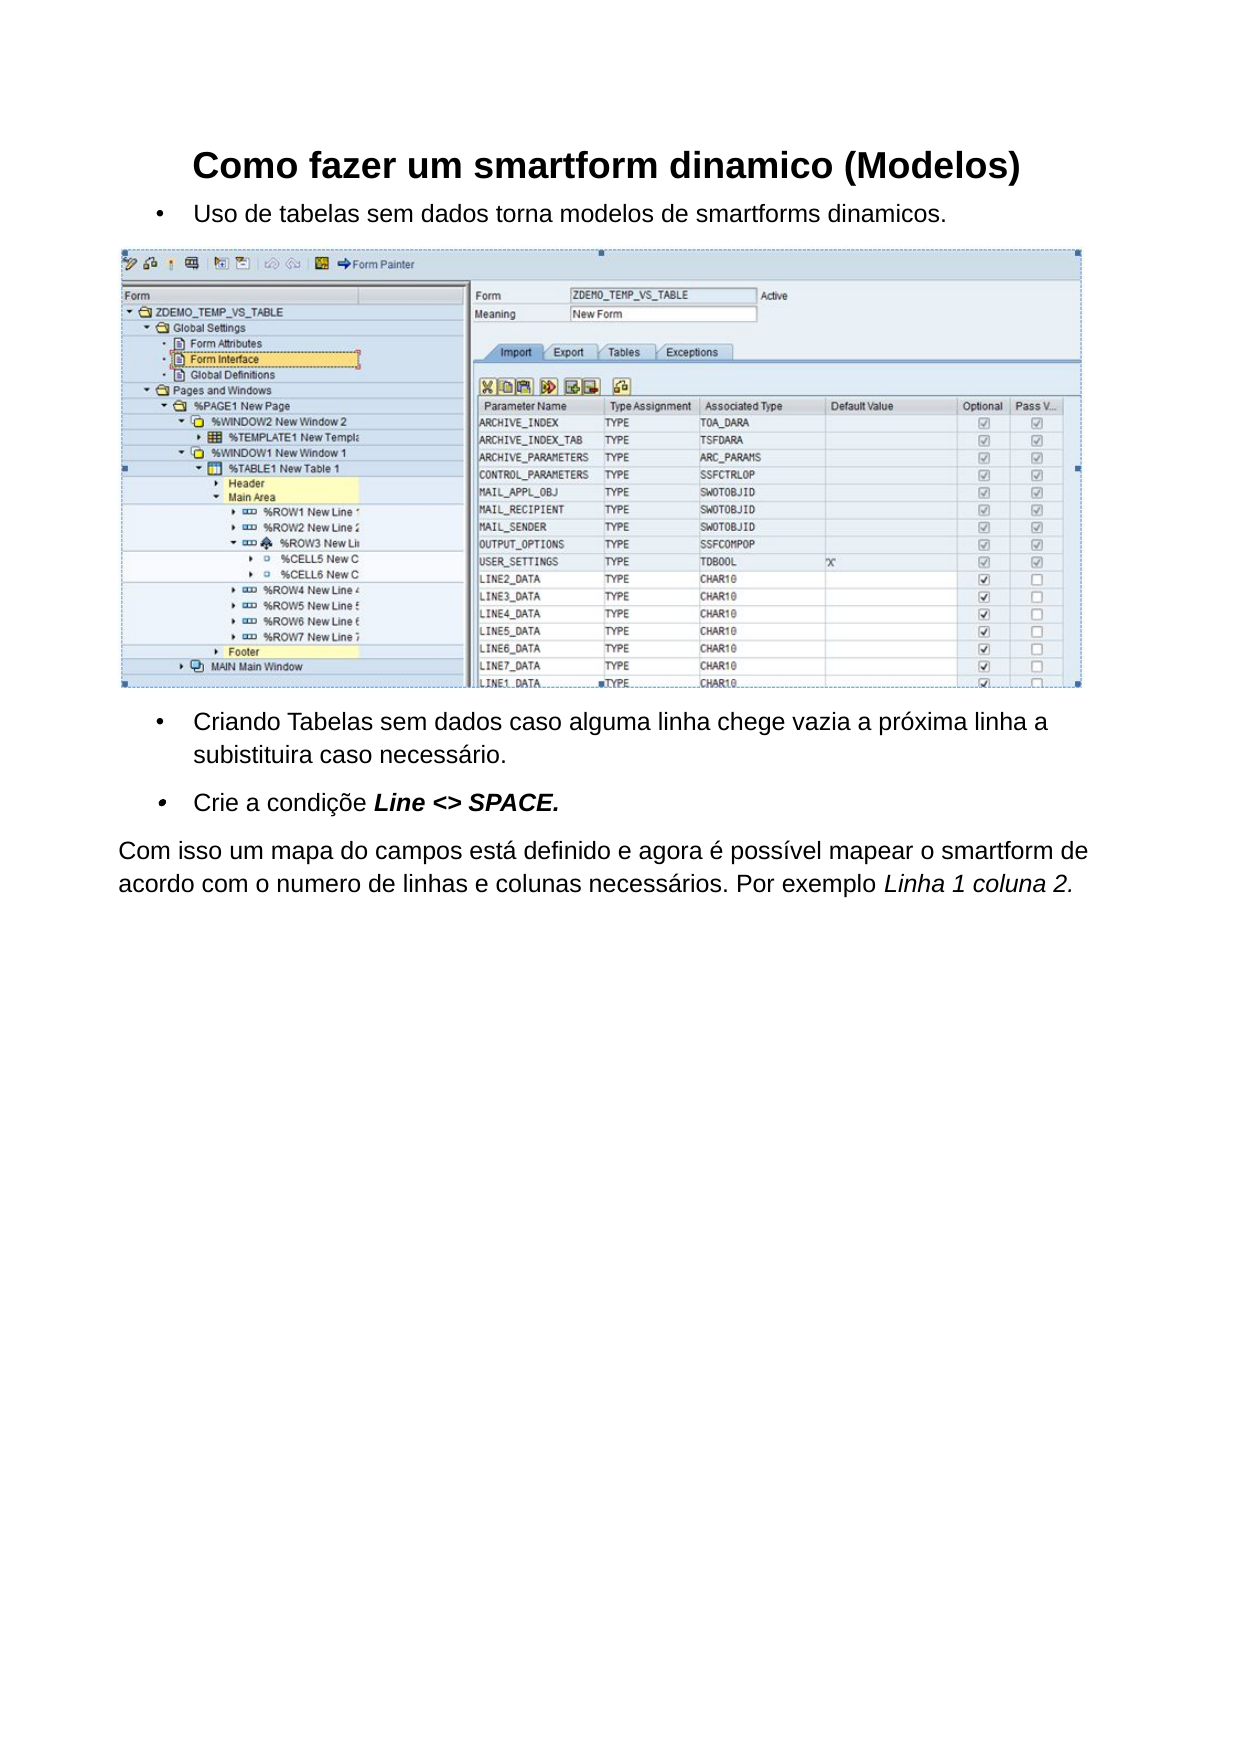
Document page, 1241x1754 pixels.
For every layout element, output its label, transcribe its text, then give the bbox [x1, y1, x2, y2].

list Crie a condiçõe Line <> SPACE. [156, 788, 1122, 817]
text Com isso um mapa do campos está definido e agora é possível mapear o smartform de acordo com o numero de linhas e colunas necessários. Por exemplo Linha 1 coluna 2. [118, 836, 1122, 897]
picture [118, 246, 1085, 689]
list Criando Tabelas sem dados caso alguma linha chege vazia a próxima linha a subistituira caso necessário. [156, 707, 1122, 769]
subtitle Como fazer um smartform dinamico (Modelos) [118, 143, 1122, 186]
list Uso de tabelas sem dados torna modelos de smartforms dinamicos. [156, 199, 1122, 228]
